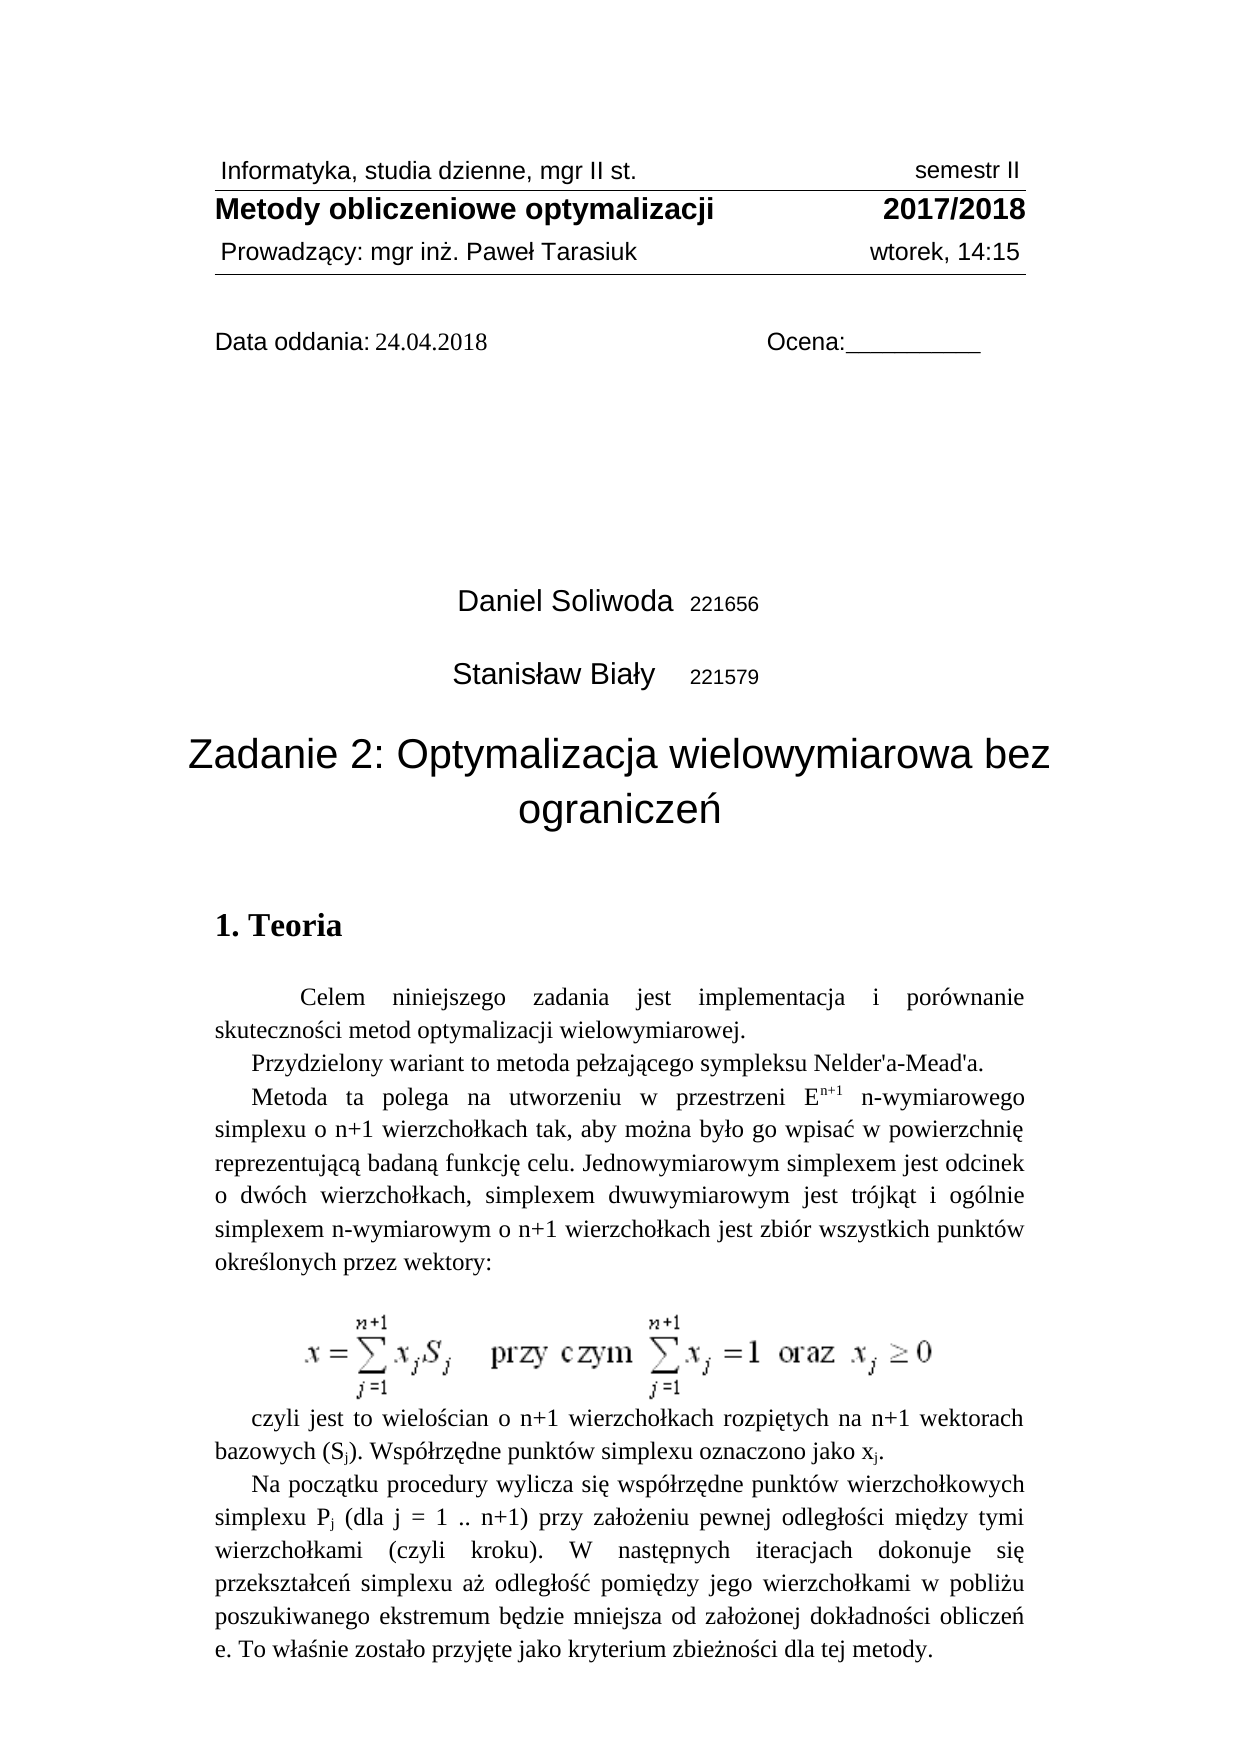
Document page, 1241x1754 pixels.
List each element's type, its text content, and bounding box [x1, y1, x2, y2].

table_cell Ocena: [748, 327, 846, 385]
text Stanisław Biały 221579 [452, 656, 1090, 691]
text Metoda ta polega na utworzeniu w przestrzeni En+1 n-wymiarowego simplexu o n+1 wierzchołkach tak, aby można było go wpisać w powierzchnię reprezentującą badaną funkcję celu. Jednowymiarowym simplexem jest odcinek o dwóch wierzchołkach, simplexem dwuwymiarowym jest trójkąt i ogólnie simplexem n-wymiarowym o n+1 wierzchołkach jest zbiór wszystkich punktów określonych przez wektory: [214, 1082, 1025, 1275]
text Celem niniejszego zadania jest implementacja i porównanie skuteczności metod optymalizacji wielowymiarowej. [214, 982, 1025, 1044]
text 1. Teoria [214, 905, 1090, 944]
table_cell [552, 327, 748, 385]
text czyli jest to wielościan o n+1 wierzchołkach rozpiętych na n+1 wektorach bazowych (Sj). Współrzędne punktów simplexu oznaczono jako xj. [214, 1346, 1025, 1465]
table_cell 2017/2018 [748, 191, 1026, 232]
table_header semestr II [748, 150, 1026, 190]
table_cell ___________ [846, 327, 1026, 385]
picture [285, 1312, 955, 1404]
table_cell [748, 275, 1026, 327]
table_cell Prowadzący: mgr inż. Paweł Tarasiuk [215, 232, 748, 273]
table_cell wtorek, 14:15 [748, 232, 1026, 273]
table_cell [215, 275, 748, 327]
table_cell Metody obliczeniowe optymalizacji [215, 191, 748, 232]
table_cell Data oddania: [215, 327, 375, 385]
text Daniel Soliwoda 221656 [150, 583, 1090, 618]
table_cell 24.04.2018 [375, 327, 552, 385]
table_header Informatyka, studia dzienne, mgr II st. [215, 150, 748, 190]
text Przydzielony wariant to metoda pełzającego sympleksu Nelder'a-Mead'a. [214, 1048, 1025, 1077]
text Zadanie 2: Optymalizacja wielowymiarowa bez ograniczeń [150, 729, 1089, 832]
text Na początku procedury wylicza się współrzędne punktów wierzchołkowych simplexu Pj (dla j = 1 .. n+1) przy założeniu pewnej odległości między tymi wierzchołkami (czyli kroku). W następnych iteracjach dokonuje się przekształceń simplexu aż odległość pomiędzy jego wierzchołkami w pobliżu poszukiwanego ekstremum będzie mniejsza od założonej dokładności obliczeń e. To właśnie zostało przyjęte jako kryterium zbieżności dla tej metody. [214, 1469, 1025, 1663]
